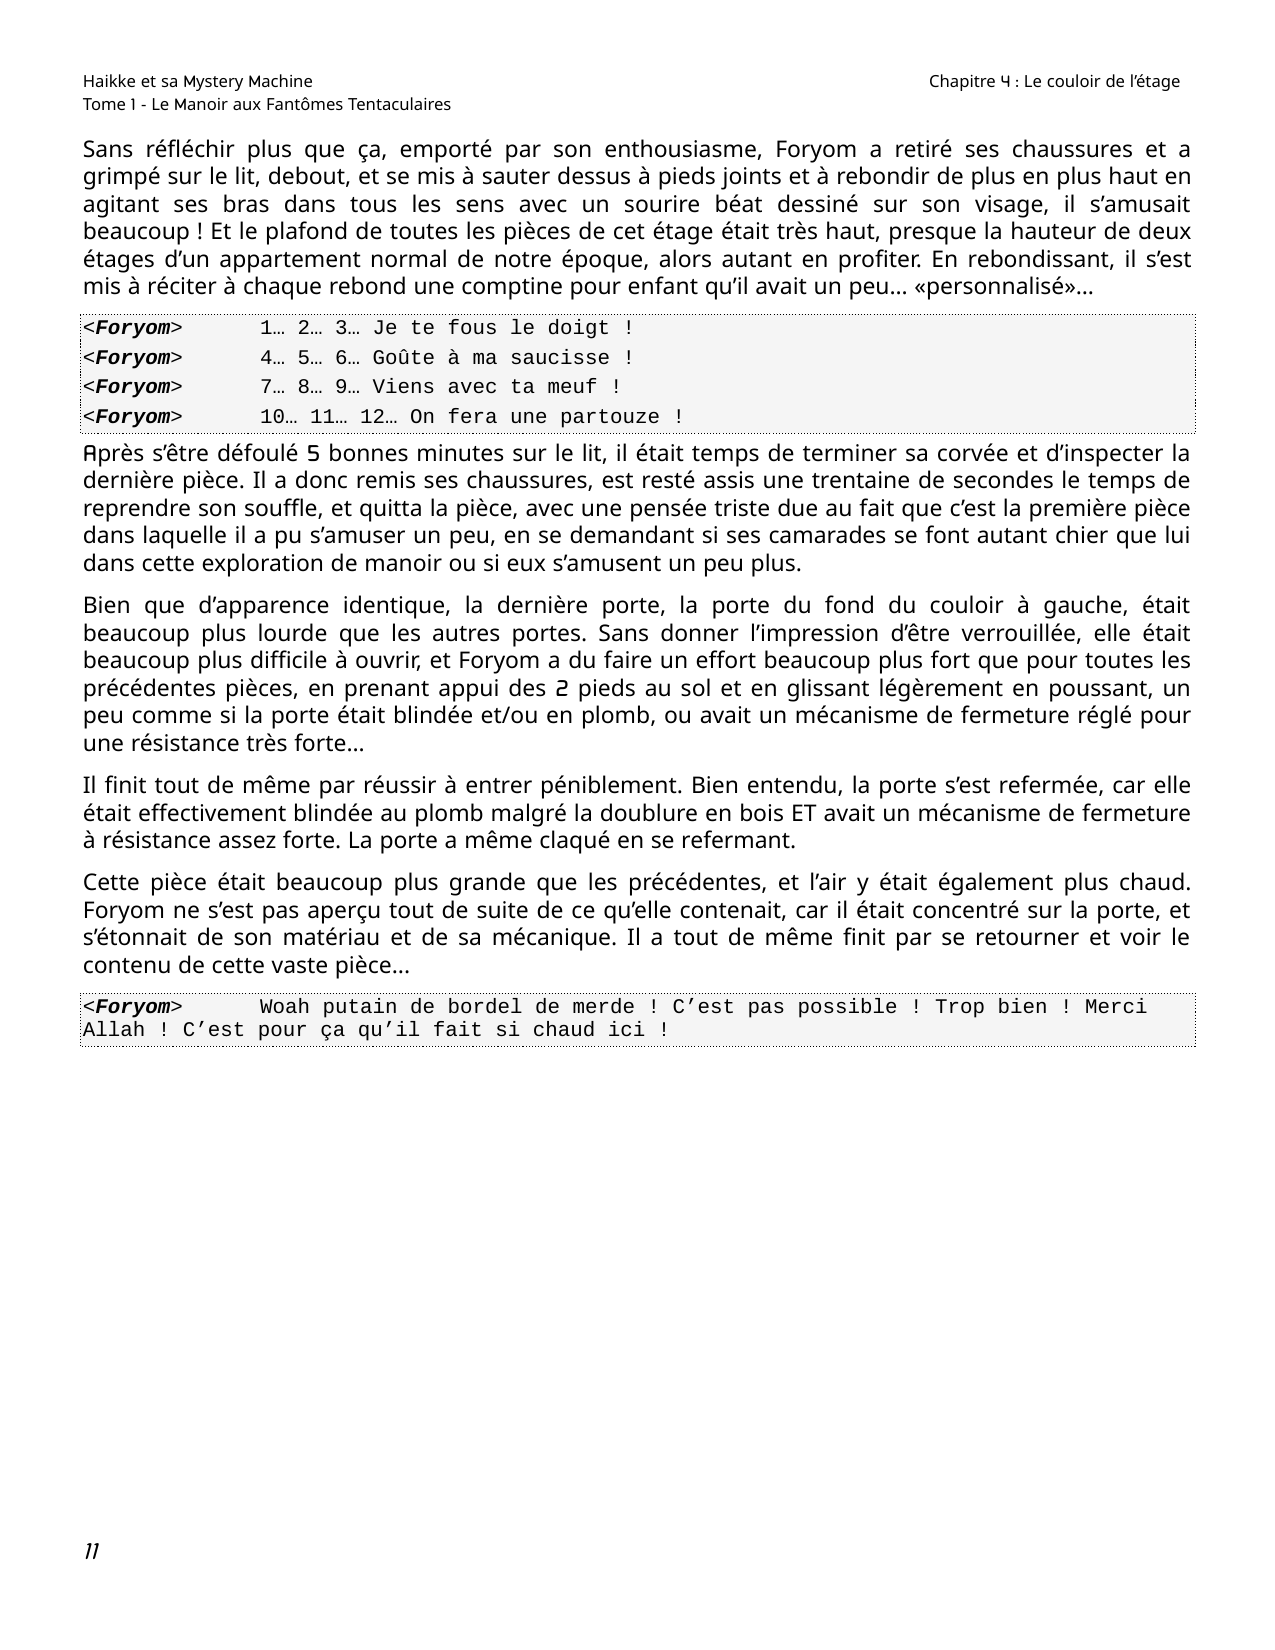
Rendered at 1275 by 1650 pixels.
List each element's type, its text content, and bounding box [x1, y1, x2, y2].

text <Foryom> 4… 5… 6… Goûte à ma saucisse ! [80, 344, 1195, 370]
text <Foryom> 1… 2… 3… Je te fous le doigt ! [80, 314, 1195, 341]
text <Foryom> 10… 11… 12… On fera une partouze ! [80, 403, 1195, 433]
text Bien que d’apparence identique, la dernière porte, la porte du fond du couloir à gauche, était beaucoup plus lourde que les autres portes. Sans donner l’impression d’être verrouillée, elle était beaucoup plus difficile à ouvrir, et Foryom a du faire un effort beaucoup plus fort que pour toutes les précédentes pièces, en prenant appui des 2 pieds au sol et en glissant légèrement en poussant, un peu comme si la porte était blindée et/ou en plomb, ou avait un mécanisme de fermeture réglé pour une résistance très forte… [83, 591, 1192, 756]
text Sans réfléchir plus que ça, emporté par son enthousiasme, Foryom a retiré ses chaussures et a grimpé sur le lit, debout, et se mis à sauter dessus à pieds joints et à rebondir de plus en plus haut en agitant ses bras dans tous les sens avec un sourire béat dessiné sur son visage, il s’amusait beaucoup ! Et le plafond de toutes les pièces de cet étage était très haut, presque la hauteur de deux étages d’un appartement normal de notre époque, alors autant en profiter. En rebondissant, il s’est mis à réciter à chaque rebond une comptine pour enfant qu’il avait un peu… «personnalisé»… [83, 134, 1192, 299]
text Après s’être défoulé 5 bonnes minutes sur le lit, il était temps de terminer sa corvée et d’inspecter la dernière pièce. Il a donc remis ses chaussures, est resté assis une trentaine de secondes le temps de reprendre son souffle, et quitta la pièce, avec une pensée triste due au fait que c’est la première pièce dans laquelle il a pu s’amuser un peu, en se demandant si ses camarades se font autant chier que lui dans cette exploration de manoir ou si eux s’amusent un peu plus. [83, 438, 1192, 576]
text Il finit tout de même par réussir à entrer péniblement. Bien entendu, la porte s’est refermée, car elle était effectivement blindée au plomb malgré la doublure en bois ET avait un mécanisme de fermeture à résistance assez forte. La porte a même claqué en se refermant. [83, 771, 1192, 853]
text <Foryom> 7… 8… 9… Viens avec ta meuf ! [80, 373, 1195, 400]
text Cette pièce était beaucoup plus grande que les précédentes, et l’air y était également plus chaud. Foryom ne s’est pas aperçu tout de suite de ce qu’elle contenait, car il était concentré sur la porte, et s’étonnait de son matériau et de sa mécanique. Il a tout de même finit par se retourner et voir le contenu de cette vaste pièce... [83, 868, 1192, 978]
text <Foryom> Woah putain de bordel de merde ! C’est pas possible ! Trop bien ! Merci Allah ! C’est pour ça qu’il fait si chaud ici ! [80, 993, 1195, 1046]
